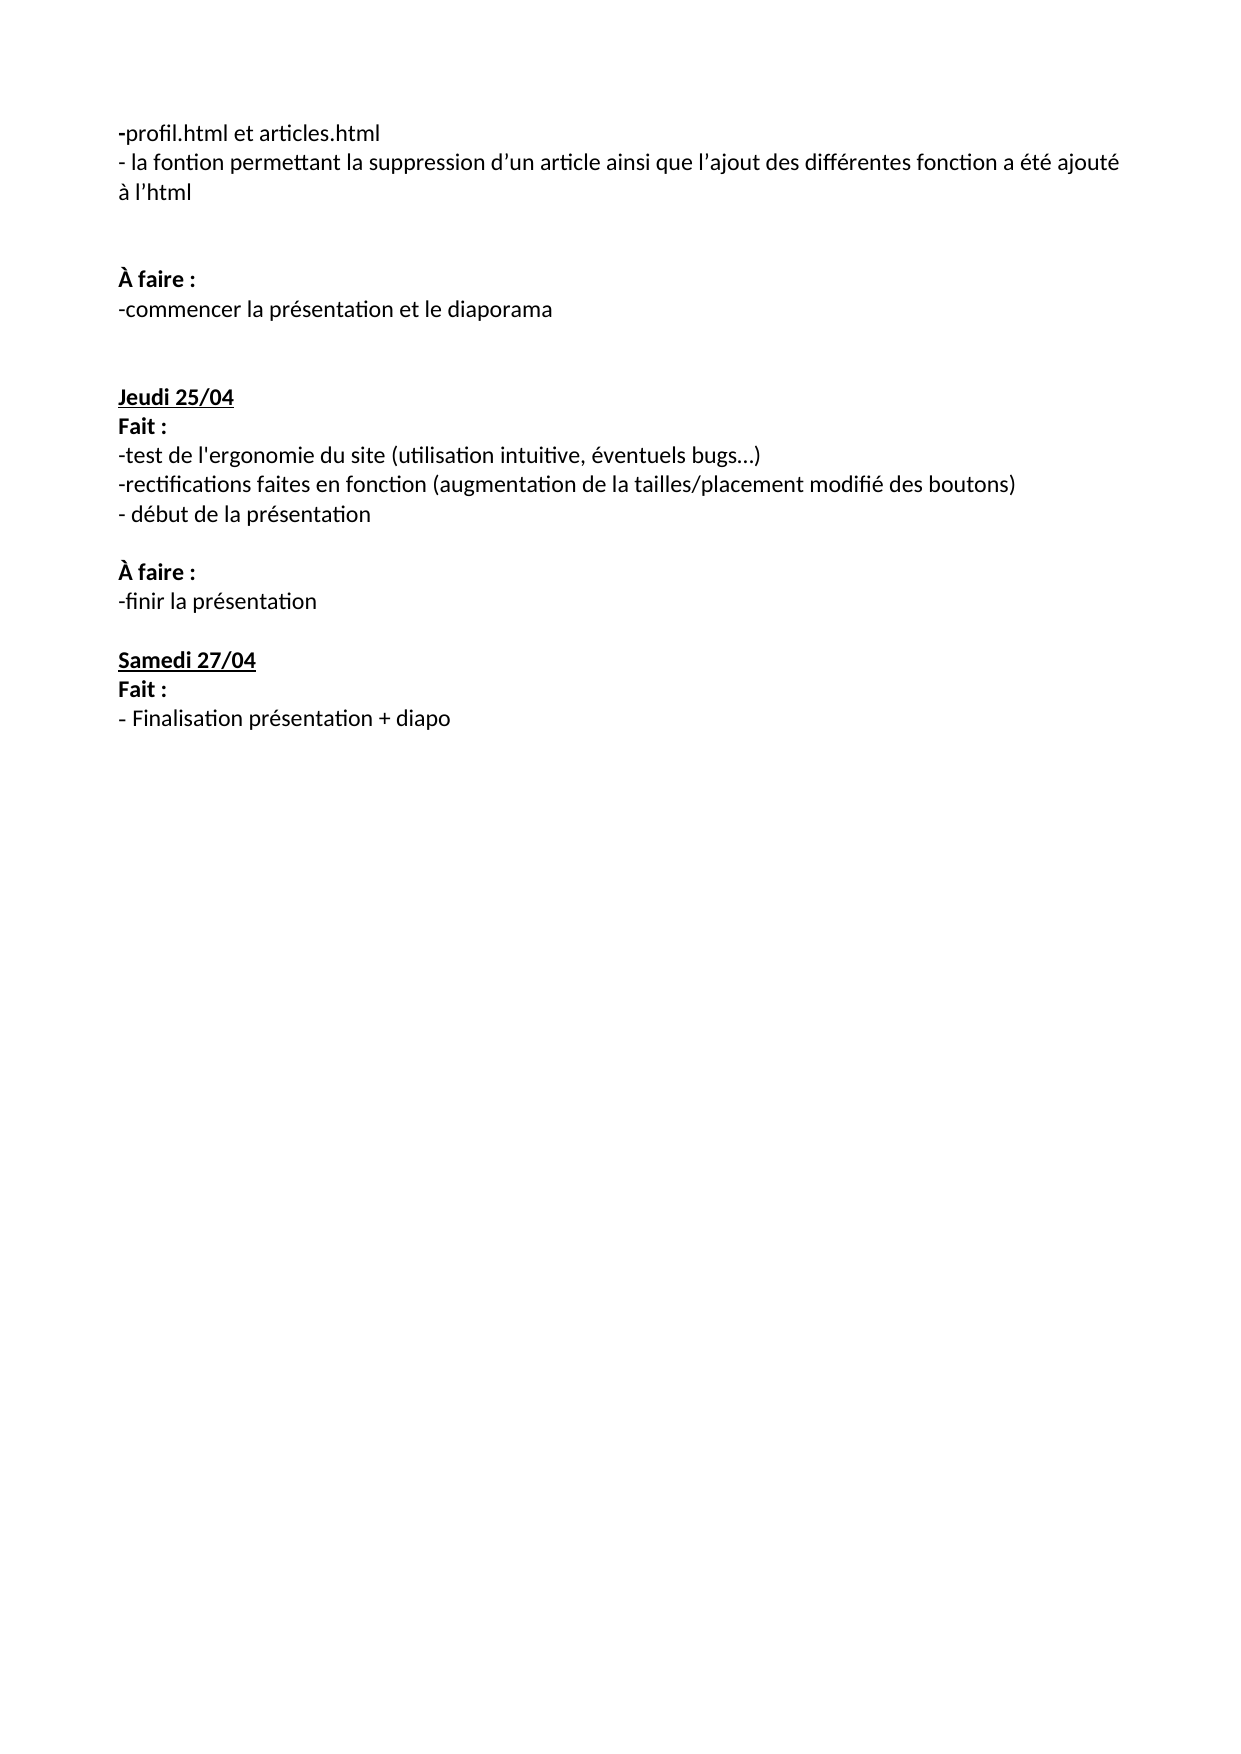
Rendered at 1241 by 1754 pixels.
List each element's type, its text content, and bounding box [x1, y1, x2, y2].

text -rectifications faites en fonction (augmentation de la tailles/placement modifié des boutons) [118, 469, 1122, 499]
text À faire : [118, 264, 1122, 294]
text Fait : [118, 674, 1122, 703]
text - la fontion permettant la suppression d’un article ainsi que l’ajout des différentes fonction a été ajouté à l’html [118, 147, 1122, 206]
text -profil.html et articles.html [118, 118, 1122, 147]
text -commencer la présentation et le diaporama [118, 294, 1122, 323]
text À faire : [118, 557, 1122, 586]
text Samedi 27/04 [118, 645, 1122, 674]
text -test de l'ergonomie du site (utilisation intuitive, éventuels bugs…) [118, 440, 1122, 469]
text - Finalisation présentation + diapo [118, 703, 1122, 733]
text -finir la présentation [118, 586, 1122, 616]
text Jeudi 25/04 [118, 382, 1122, 411]
text Fait : [118, 411, 1122, 440]
text - début de la présentation [118, 499, 1122, 528]
